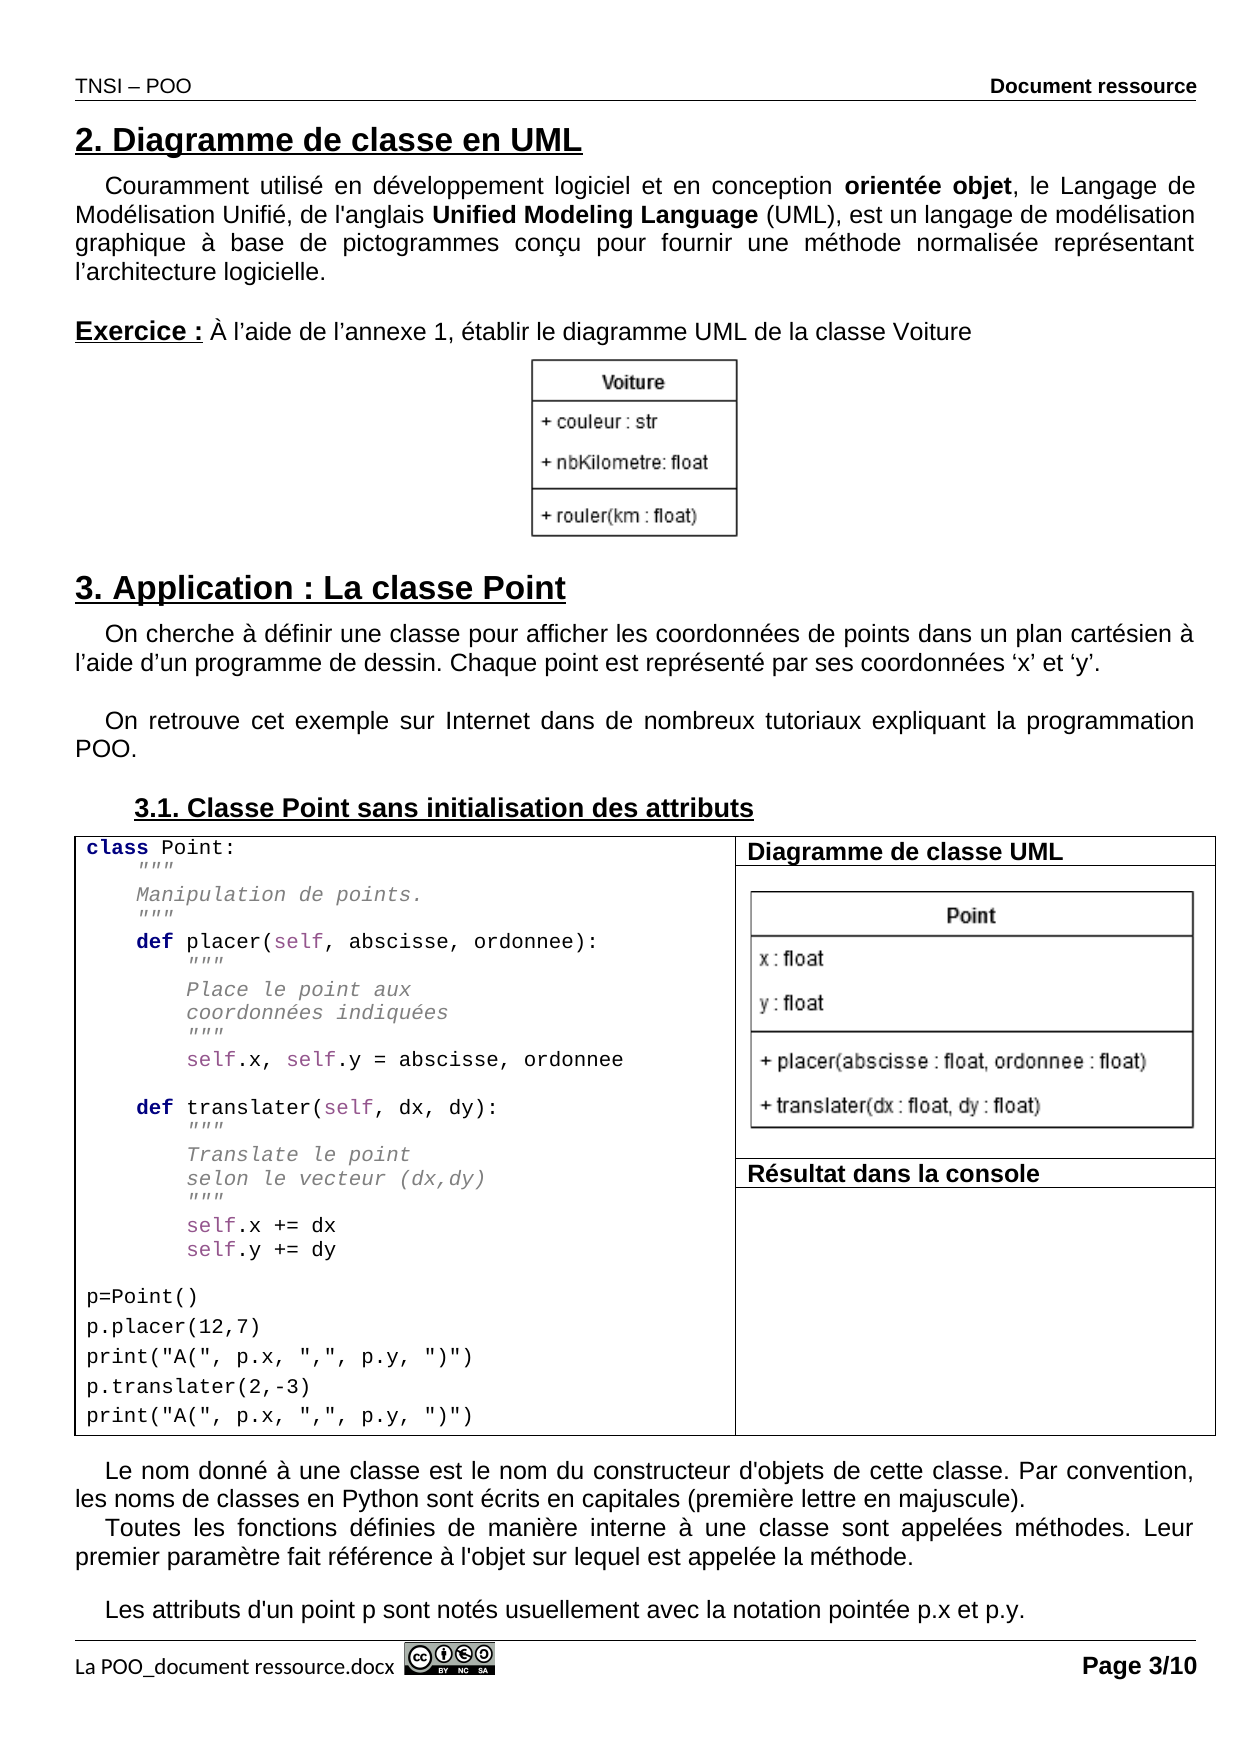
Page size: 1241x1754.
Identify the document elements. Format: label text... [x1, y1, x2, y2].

picture [404, 1642, 495, 1675]
list Classe Point sans initialisation des attributs [134, 792, 1196, 823]
list Diagramme de classe en UML [75, 120, 1196, 158]
text Le nom donné à une classe est le nom du constructeur d'objets de cette classe. Par convention, les noms de classes en Python sont écrits en capitales (première lettre en majuscule). [75, 1456, 1196, 1513]
text Les attributs d'un point p sont notés usuellement avec la notation pointée p.x et p.y. [75, 1594, 1196, 1623]
picture [530, 358, 741, 540]
table_header Diagramme de classe UML [736, 837, 1215, 865]
table_cell Résultat dans la console [736, 1159, 1215, 1187]
text Couramment utilisé en développement logiciel et en conception orientée objet, le Langage de Modélisation Unifié, de l'anglais Unified Modeling Language (UML), est un langage de modélisation graphique à base de pictogrammes conçu pour fournir une méthode normalisée représentant l’architecture logicielle. [75, 171, 1196, 286]
table_cell [736, 866, 1215, 1157]
text On cherche à définir une classe pour afficher les coordonnées de points dans un plan cartésien à l’aide d’un programme de dessin. Chaque point est représenté par ses coordonnées ‘x’ et ‘y’. [75, 619, 1196, 677]
text Toutes les fonctions définies de manière interne à une classe sont appelées méthodes. Leur premier paramètre fait référence à l'objet sur lequel est appelée la méthode. [75, 1513, 1196, 1571]
table_cell [736, 1188, 1215, 1435]
text Exercice : À l’aide de l’annexe 1, établir le diagramme UML de la classe Voiture [75, 315, 1196, 346]
list Application : La classe Point [75, 568, 1196, 607]
text On retrouve cet exemple sur Internet dans de nombreux tutoriaux expliquant la programmation POO. [75, 706, 1196, 763]
table_header class Point: """ Manipulation de points. """ def placer(self, abscisse, ordonnee): """ Place le point aux coordonnées indiquées """ self.x, self.y = abscisse, ordonnee def translater(self, dx, dy): """ Translate le point selon le vecteur (dx,dy) """ self.x += dx self.y += dy p=Point() p.placer(12,7) print("A(", p.x, ",", p.y, ")") p.translater(2,-3) print("A(", p.x, ",", p.y, ")") [76, 837, 735, 1435]
